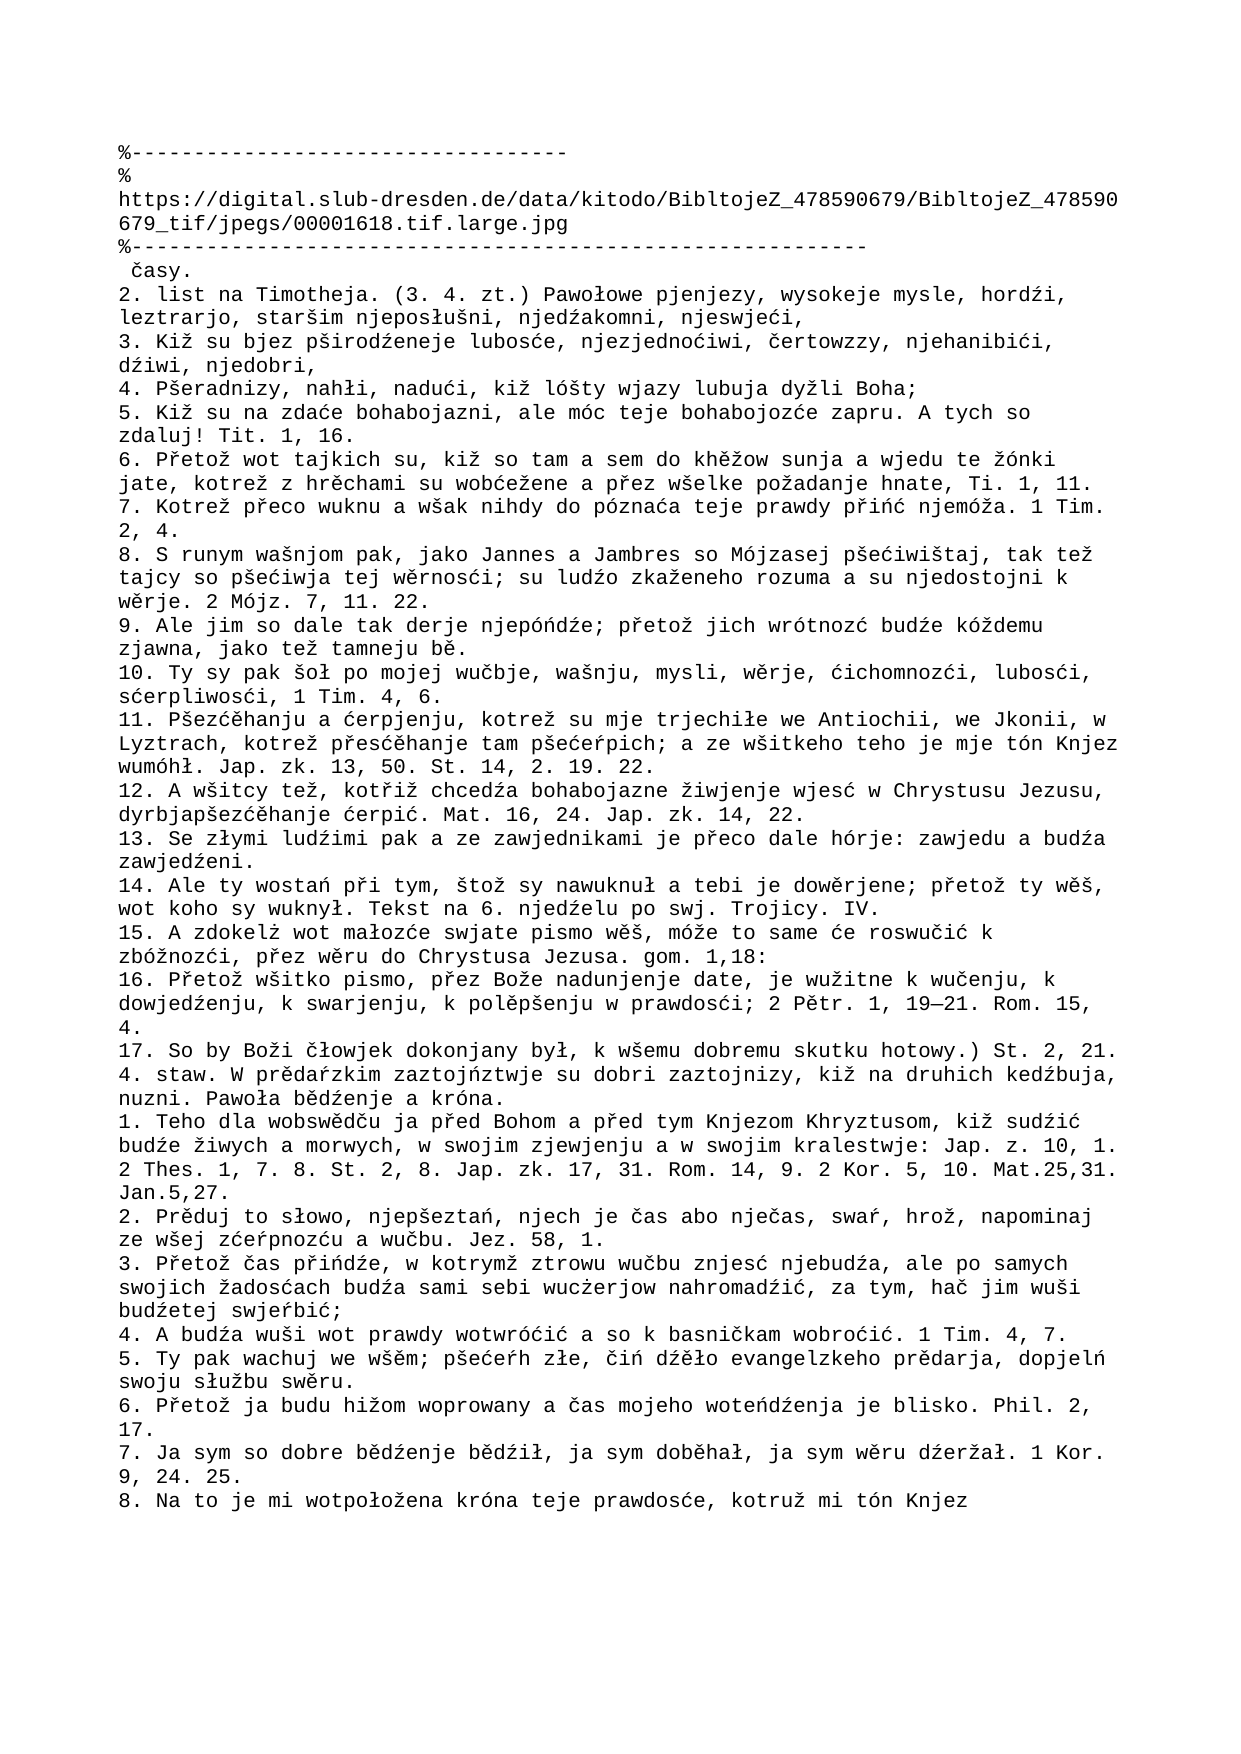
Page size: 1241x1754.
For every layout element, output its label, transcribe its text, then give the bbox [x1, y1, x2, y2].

text 13. Se złymi ludźimi pak a ze zawjednikami je přeco dale hórje: zawjedu a budźa zawjedźeni. [118, 827, 1122, 875]
text časy. [118, 260, 1122, 284]
text 2. Prěduj to słowo, njepšeztań, njech je čas abo nječas, swaŕ, hrož, napominaj ze wšej zćeŕpnozću a wučbu. Jez. 58, 1. [118, 1206, 1122, 1253]
text 4. staw. W prědaŕzkim zaztojńztwje su dobri zaztojnizy, kiž na druhich kedźbuja, nuzni. Pawoła bědźenje a króna. [118, 1064, 1122, 1111]
text 16. Přetož wšitko pismo, přez Bože nadunjenje date, je wužitne k wučenju, k dowjedźenju, k swarjenju, k polěpšenju w prawdosći; 2 Pětr. 1, 19—21. Rom. 15, 4. [118, 969, 1122, 1040]
text 2. list na Timotheja. (3. 4. zt.) Pawołowe pjenjezy, wysokeje mysle, hordźi, leztrarjo, staršim njeposłušni, njedźakomni, njeswjeći, [118, 284, 1122, 331]
text % https://digital.slub-dresden.de/data/kitodo/BibltojeZ_478590679/BibltojeZ_478590679_tif/jpegs/00001618.tif.large.jpg [118, 165, 1122, 236]
text %----------------------------------- [118, 142, 1122, 165]
text 3. Přetož čas přińdźe, w kotrymž ztrowu wučbu znjesć njebudźa, ale po samych swojich žadosćach budźa sami sebi wucżerjow nahromadźić, za tym, hač jim wuši budźetej swjeŕbić; [118, 1253, 1122, 1324]
text 8. Na to je mi wotpołožena króna teje prawdosće, kotruž mi tón Knjez [118, 1489, 1122, 1513]
text 5. Kiž su na zdaće bohabojazni, ale móc teje bohabojozće zapru. A tych so zdaluj! Tit. 1, 16. [118, 402, 1122, 449]
text 12. A wšitcy tež, kotřiž chcedźa bohabojazne žiwjenje wjesć w Chrystusu Jezusu, dyrbjapšezćěhanje ćerpić. Mat. 16, 24. Jap. zk. 14, 22. [118, 780, 1122, 827]
text 14. Ale ty wostań při tym, štož sy nawuknuł a tebi je dowěrjene; přetož ty wěš, wot koho sy wuknył. Tekst na 6. njedźelu po swj. Trojicy. IV. [118, 875, 1122, 922]
text 3. Kiž su bjez pširodźeneje lubosće, njezjednoćiwi, čertowzzy, njehanibići, dźiwi, njedobri, [118, 331, 1122, 378]
text 8. S runym wašnjom pak, jako Jannes a Jambres so Mójzasej pšećiwištaj, tak tež tajcy so pšećiwja tej wěrnosći; su ludźo zkaženeho rozuma a su njedostojni k wěrje. 2 Mójz. 7, 11. 22. [118, 544, 1122, 615]
text 15. A zdokelż wot małozće swjate pismo wěš, móže to same će roswučić k zbóžnozći, přez wěru do Chrystusa Jezusa. gom. 1,18: [118, 922, 1122, 969]
text 4. Pšeradnizy, nahłi, nadući, kiž lóšty wjazy lubuja dyžli Boha; [118, 378, 1122, 402]
text 4. A budźa wuši wot prawdy wotwróćić a so k basničkam wobroćić. 1 Tim. 4, 7. [118, 1324, 1122, 1348]
text 7. Ja sym so dobre bědźenje bědźił, ja sym doběhał, ja sym wěru dźeržał. 1 Kor. 9, 24. 25. [118, 1442, 1122, 1489]
text 7. Kotrež přeco wuknu a wšak nihdy do póznaća teje prawdy přińć njemóža. 1 Tim. 2, 4. [118, 496, 1122, 544]
text %----------------------------------------------------------- [118, 236, 1122, 260]
text 11. Pšezćěhanju a ćerpjenju, kotrež su mje trjechiłe we Antiochii, we Jkonii, w Lyztrach, kotrež přesćěhanje tam pšećeŕpich; a ze wšitkeho teho je mje tón Knjez wumóhł. Jap. zk. 13, 50. St. 14, 2. 19. 22. [118, 709, 1122, 780]
text 5. Ty pak wachuj we wšěm; pšećeŕh złe, čiń dźěło evangelzkeho prědarja, dopjelń swoju słužbu swěru. [118, 1348, 1122, 1395]
text 10. Ty sy pak šoł po mojej wučbje, wašnju, mysli, wěrje, ćichomnozći, lubosći, sćerpliwosći, 1 Tim. 4, 6. [118, 662, 1122, 709]
text 6. Přetož wot tajkich su, kiž so tam a sem do khěžow sunja a wjedu te žónki jate, kotrež z hrěchami su wobćežene a přez wšelke požadanje hnate, Ti. 1, 11. [118, 449, 1122, 496]
text 17. So by Boži čłowjek dokonjany był, k wšemu dobremu skutku hotowy.) St. 2, 21. [118, 1040, 1122, 1064]
text 1. Teho dla wobswědču ja před Bohom a před tym Knjezom Khryztusom, kiž sudźić budźe žiwych a morwych, w swojim zjewjenju a w swojim kralestwje: Jap. z. 10, 1. 2 Thes. 1, 7. 8. St. 2, 8. Jap. zk. 17, 31. Rom. 14, 9. 2 Kor. 5, 10. Mat.25,31. Jan.5,27. [118, 1111, 1122, 1206]
text 6. Přetož ja budu hižom woprowany a čas mojeho woteńdźenja je blisko. Phil. 2, 17. [118, 1395, 1122, 1442]
text 9. Ale jim so dale tak derje njepóńdźe; přetož jich wrótnozć budźe kóždemu zjawna, jako tež tamneju bě. [118, 615, 1122, 662]
